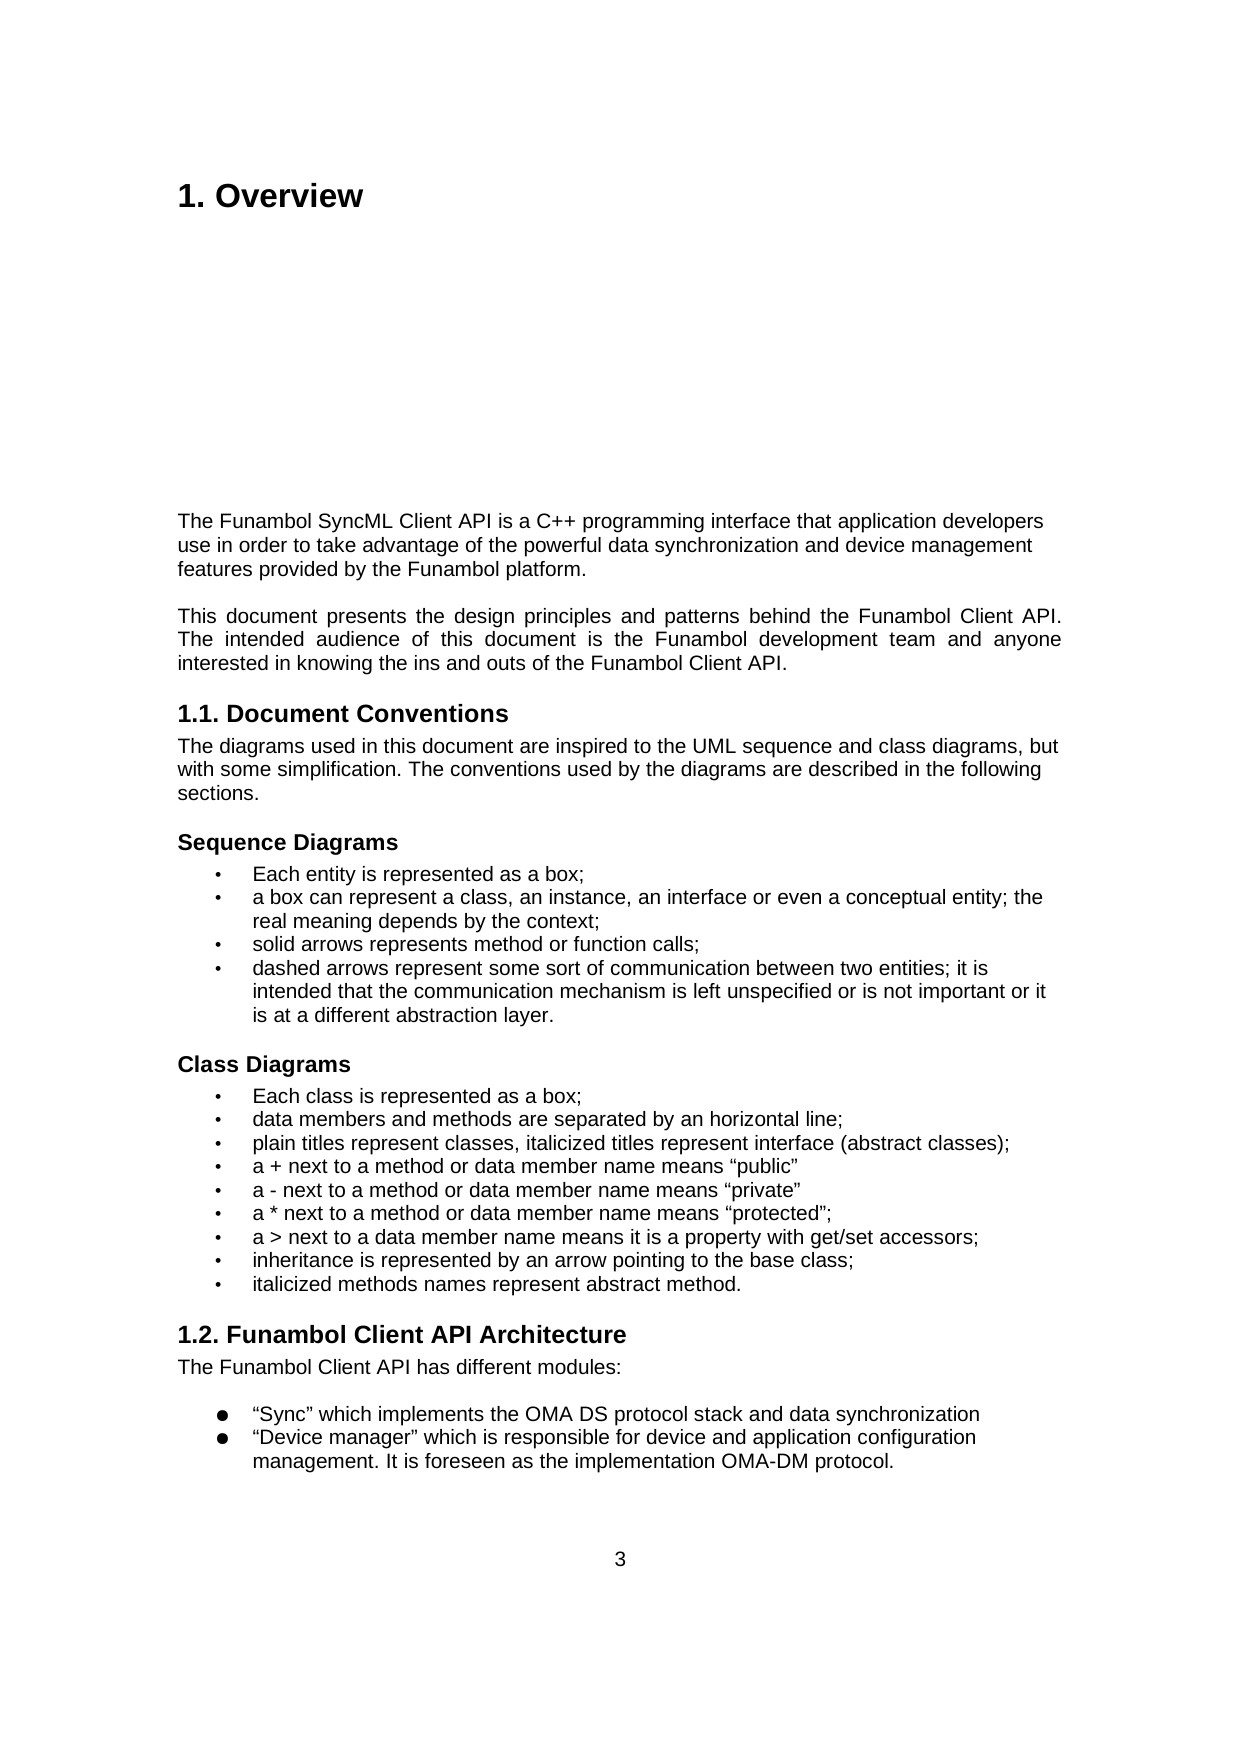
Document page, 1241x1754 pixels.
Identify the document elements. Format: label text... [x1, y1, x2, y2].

list Each entity is represented as a box; [215, 862, 1063, 886]
list a * next to a method or data member name means “protected”; [215, 1202, 1063, 1225]
text The Funambol SyncML Client API is a C++ programming interface that application developers use in order to take advantage of the powerful data synchronization and device management features provided by the Funambol platform. [177, 510, 1063, 581]
list inheritance is represented by an arrow pointing to the base class; [215, 1249, 1063, 1272]
text The Funambol Client API has different modules: [177, 1355, 1063, 1379]
list solid arrows represents method or function calls; [215, 933, 1063, 956]
list italicized methods names represent abstract method. [215, 1272, 1063, 1296]
subtitle Document Conventions [177, 700, 1063, 728]
text This document presents the design principles and patterns behind the Funambol Client API. The intended audience of this document is the Funambol development team and anyone interested in knowing the ins and outs of the Funambol Client API. [177, 604, 1063, 675]
text The diagrams used in this document are inspired to the UML sequence and class diagrams, but with some simplification. The conventions used by the diagrams are described in the following sections. [177, 734, 1063, 805]
list a > next to a data member name means it is a property with get/set accessors; [215, 1225, 1063, 1249]
list data members and methods are separated by an horizontal line; [215, 1108, 1063, 1131]
list Each class is represented as a box; [215, 1084, 1063, 1108]
list “Device manager” which is responsible for device and application configuration management. It is foreseen as the implementation OMA-DM protocol. [215, 1426, 1063, 1473]
list dashed arrows represent some sort of communication between two entities; it is intended that the communication mechanism is left unspecified or is not important or it is at a different abstraction layer. [215, 956, 1063, 1027]
list plain titles represent classes, italicized titles represent interface (abstract classes); [215, 1131, 1063, 1155]
subtitle Overview [177, 177, 1063, 215]
list a + next to a method or data member name means “public” [215, 1155, 1063, 1178]
subtitle Funambol Client API Architecture [177, 1321, 1063, 1349]
list a - next to a method or data member name means “private” [215, 1178, 1063, 1202]
list “Sync” which implements the OMA DS protocol stack and data synchronization [215, 1402, 1063, 1426]
list a box can represent a class, an instance, an interface or even a conceptual entity; the real meaning depends by the context; [215, 886, 1063, 933]
subtitle Class Diagrams [177, 1052, 1063, 1078]
subtitle Sequence Diagrams [177, 830, 1063, 856]
